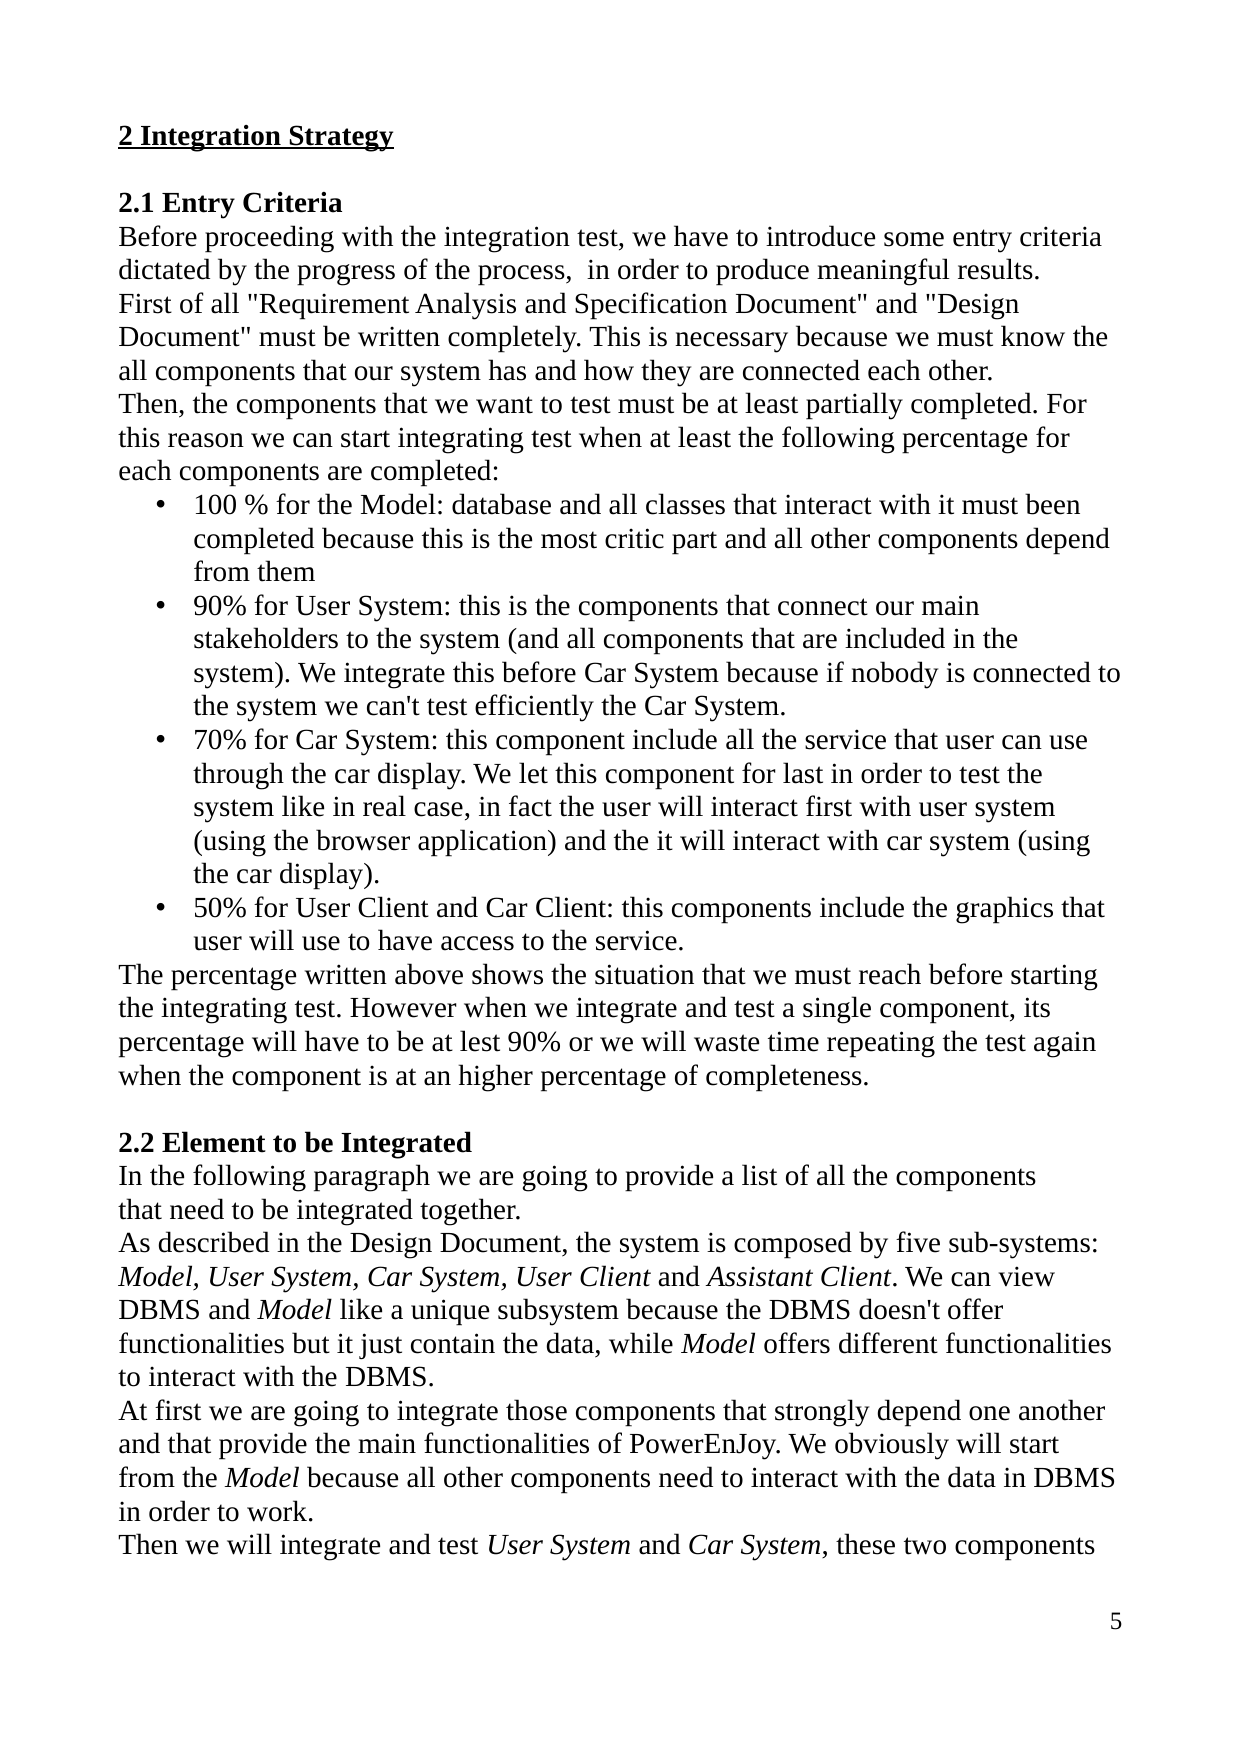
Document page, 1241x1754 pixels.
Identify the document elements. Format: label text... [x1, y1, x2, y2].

text The percentage written above shows the situation that we must reach before starting the integrating test. However when we integrate and test a single component, its percentage will have to be at lest 90% or we will waste time repeating the test again when the component is at an higher percentage of completeness. [118, 957, 1122, 1091]
list 90% for User System: this is the components that connect our main stakeholders to the system (and all components that are included in the system). We integrate this before Car System because if nobody is connected to the system we can't test efficiently the Car System. [156, 588, 1122, 722]
text Before proceeding with the integration test, we have to introduce some entry criteria dictated by the progress of the process, in order to produce meaningful results. First of all "Requirement Analysis and Specification Document" and "Design Document" must be written completely. This is necessary because we must know the all components that our system has and how they are connected each other. [118, 219, 1122, 386]
text Then, the components that we want to test must be at least partially completed. For this reason we can start integrating test when at least the following percentage for each components are completed: [118, 386, 1122, 487]
text 2.1 Entry Criteria [118, 185, 1122, 219]
text As described in the Design Document, the system is composed by five sub-systems: Model, User System, Car System, User Client and Assistant Client. We can view DBMS and Model like a unique subsystem because the DBMS doesn't offer functionalities but it just contain the data, while Model offers different functionalities to interact with the DBMS. [118, 1225, 1122, 1393]
text 2 Integration Strategy [118, 118, 1122, 152]
text At first we are going to integrate those components that strongly depend one another and that provide the main functionalities of PowerEnJoy. We obviously will start from the Model because all other components need to interact with the data in DBMS in order to work. [118, 1393, 1122, 1527]
text that need to be integrated together. [118, 1192, 1122, 1225]
text Then we will integrate and test User System and Car System, these two components [118, 1527, 1122, 1561]
text 2.2 Element to be Integrated [118, 1125, 1122, 1158]
list 70% for Car System: this component include all the service that user can use through the car display. We let this component for last in order to test the system like in real case, in fact the user will interact first with user system (using the browser application) and the it will interact with car system (using the car display). [156, 722, 1122, 890]
list 50% for User Client and Car Client: this components include the graphics that user will use to have access to the service. [156, 890, 1122, 957]
list 100 % for the Model: database and all classes that interact with it must been completed because this is the most critic part and all other components depend from them [156, 487, 1122, 588]
text In the following paragraph we are going to provide a list of all the components [118, 1158, 1122, 1192]
